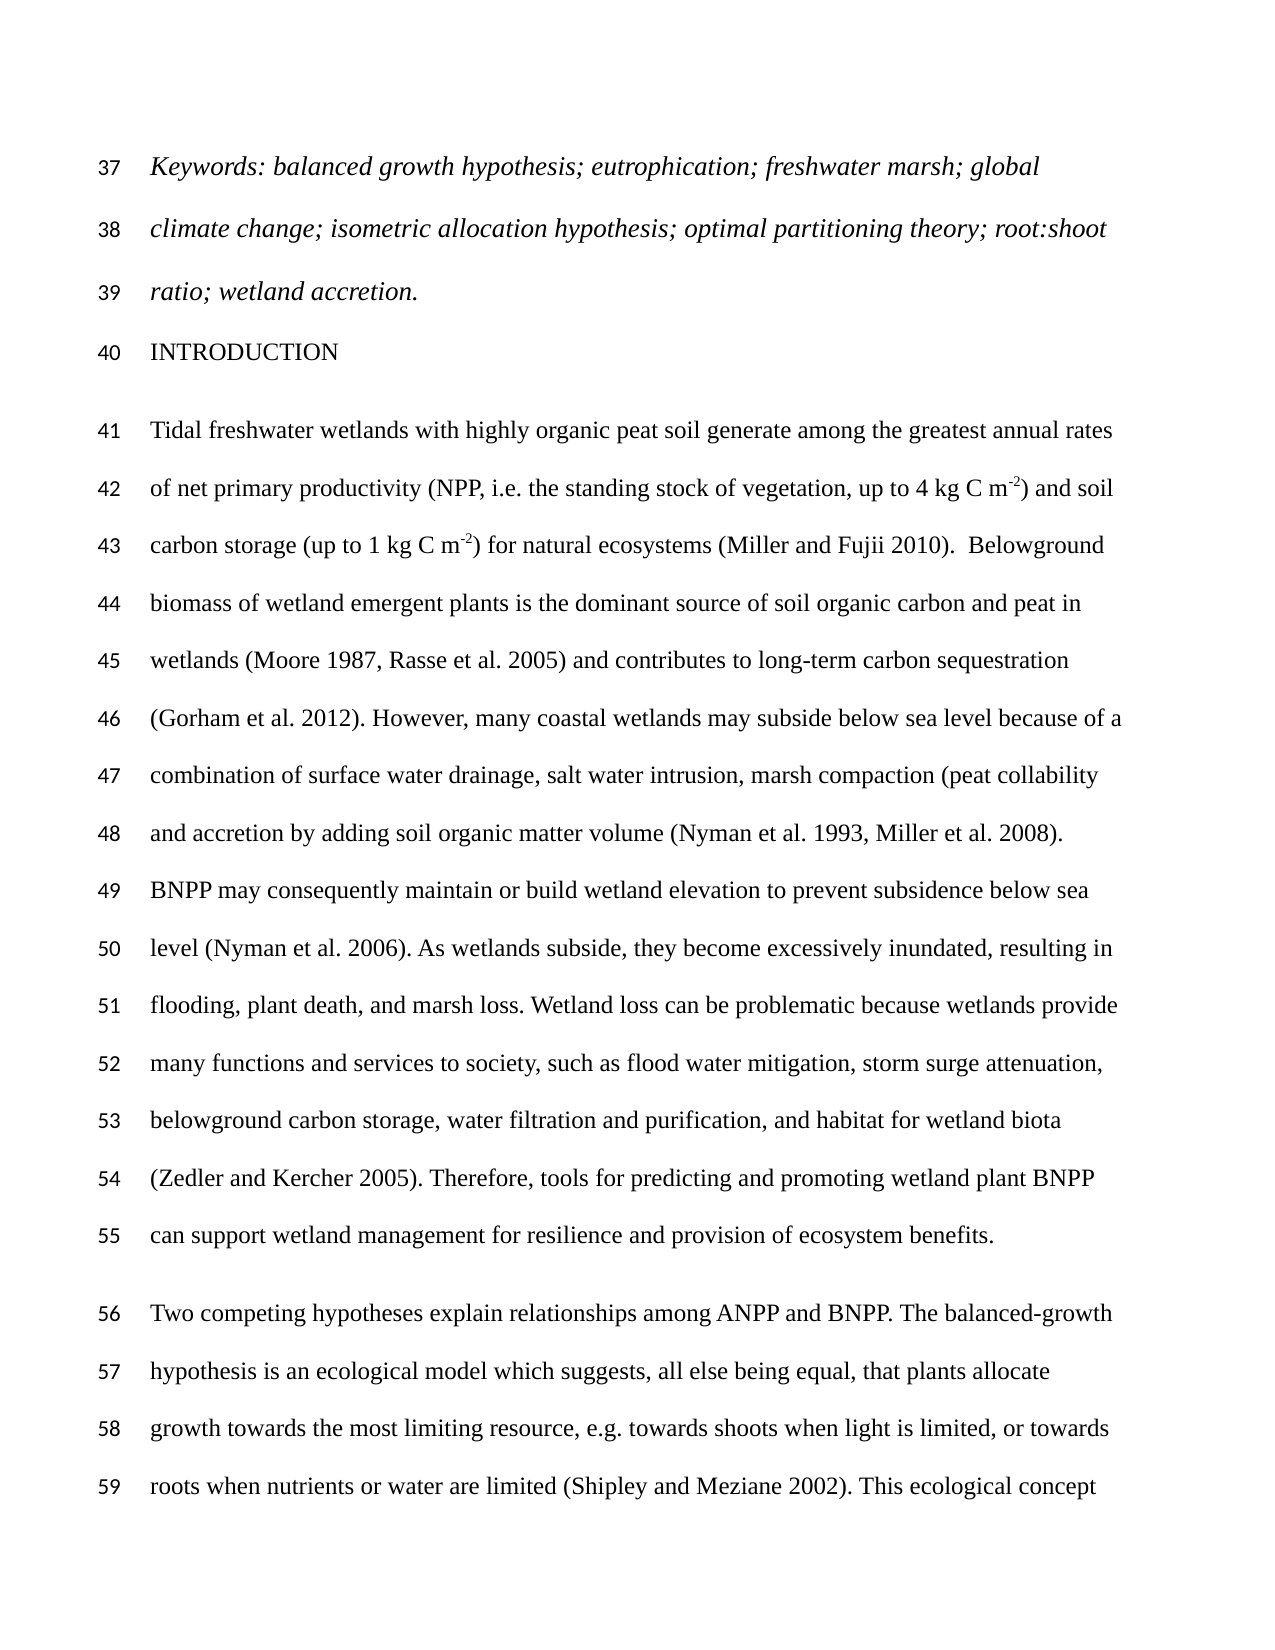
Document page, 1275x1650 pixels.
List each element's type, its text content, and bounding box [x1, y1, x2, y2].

subtitle Keywords: balanced growth hypothesis; eutrophication; freshwater marsh; global climate change; isometric allocation hypothesis; optimal partitioning theory; root:shoot ratio; wetland accretion. [150, 150, 1125, 306]
text Two competing hypotheses explain relationships among ANPP and BNPP. The balanced-growth hypothesis is an ecological model which suggests, all else being equal, that plants allocate growth towards the most limiting resource, e.g. towards shoots when light is limited, or towards roots when nutrients or water are limited (Shipley and Meziane 2002). This ecological concept [150, 1298, 1125, 1500]
subtitle INTRODUCTION [150, 337, 1125, 366]
text Tidal freshwater wetlands with highly organic peat soil generate among the greatest annual rates of net primary productivity (NPP, i.e. the standing stock of vegetation, up to 4 kg C m-2) and soil carbon storage (up to 1 kg C m-2) for natural ecosystems (Miller and Fujii 2010). Belowground biomass of wetland emergent plants is the dominant source of soil organic carbon and peat in wetlands (Moore 1987, Rasse et al. 2005) and contributes to long-term carbon sequestration (Gorham et al. 2012). However, many coastal wetlands may subside below sea level because of a combination of surface water drainage, salt water intrusion, marsh compaction (peat collability and accretion by adding soil organic matter volume (Nyman et al. 1993, Miller et al. 2008). BNPP may consequently maintain or build wetland elevation to prevent subsidence below sea level (Nyman et al. 2006). As wetlands subside, they become excessively inundated, resulting in flooding, plant death, and marsh loss. Wetland loss can be problematic because wetlands provide many functions and services to society, such as flood water mitigation, storm surge attenuation, belowground carbon storage, water filtration and purification, and habitat for wetland biota (Zedler and Kercher 2005). Therefore, tools for predicting and promoting wetland plant BNPP can support wetland management for resilience and provision of ecosystem benefits. [150, 415, 1125, 1249]
